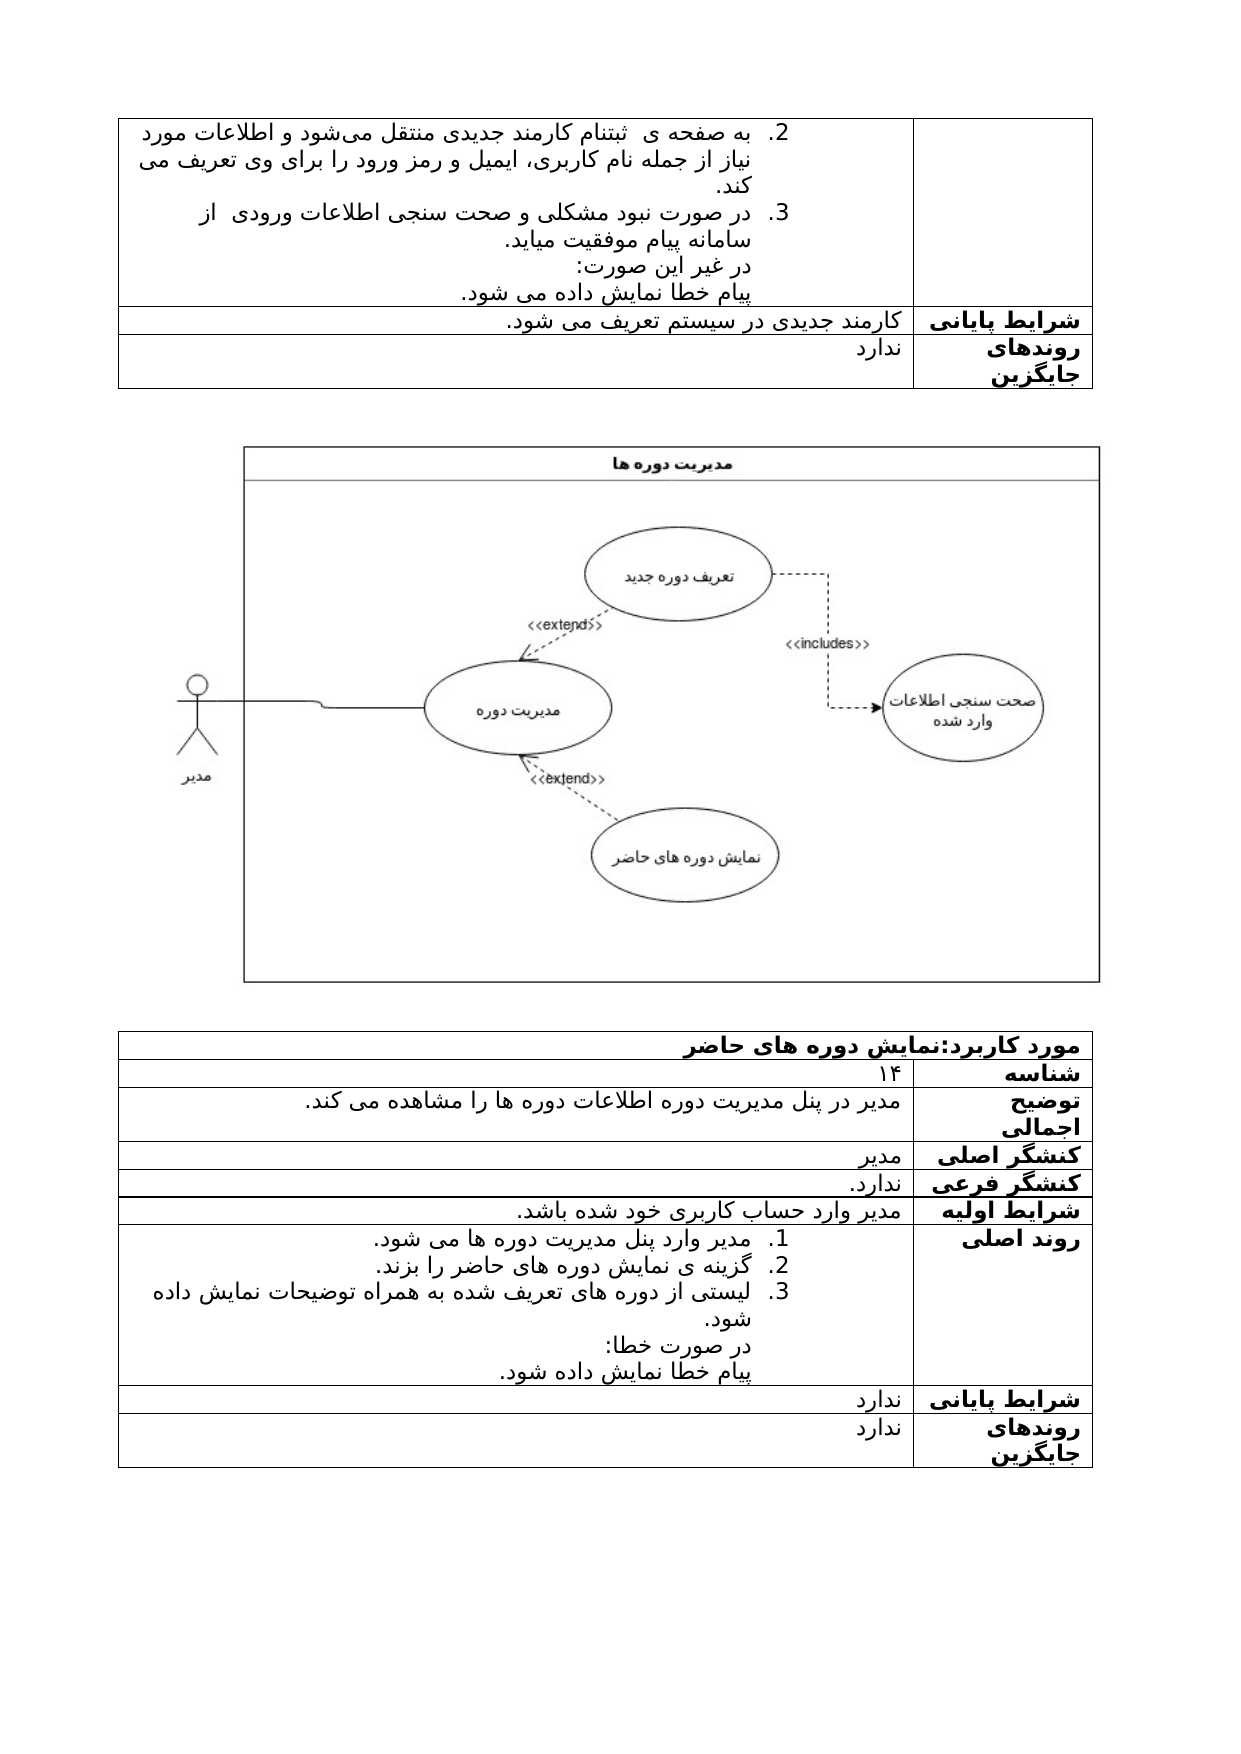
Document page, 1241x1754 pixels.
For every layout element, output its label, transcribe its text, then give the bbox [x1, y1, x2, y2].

table_cell روند اصلی [914, 1225, 1092, 1385]
table_cell شرایط پایانی [914, 307, 1092, 333]
table_cell [914, 119, 1092, 306]
table_cell روندهای جایگزین [914, 335, 1092, 388]
table_cell مدیر در بخش مدیریت کارمندان اقدام به تعریف یک کارمند جدید می کند. به صفحه ی ثبتنام کارمند جدیدی منتقل می‌شود و اطلاعات مورد نیاز از جمله نام کاربری، ایمیل و رمز ورود را برای وی تعریف می کند. در صورت نبود مشکلی و صحت سنجی اطلاعات ورودی از سامانه پیام موفقیت میاید. در غیر این صورت: پیام خطا نمایش داده می شود. [119, 119, 913, 306]
table_cell ۱۴ [119, 1060, 913, 1087]
table_cell مدیر وارد حساب کاربری خود شده باشد. [119, 1198, 913, 1224]
table_cell ندارد. [119, 1170, 913, 1196]
table_cell ندارد [119, 1414, 913, 1467]
table_cell شرایط اولیه [914, 1198, 1092, 1224]
picture [118, 417, 1123, 1003]
table_cell کارمند جدیدی در سیستم تعریف می شود. [119, 307, 913, 333]
table_cell مدیر در پنل مدیریت دوره اطلاعات دوره ها را مشاهده می کند. [119, 1088, 913, 1141]
table_cell کنشگر اصلی [914, 1142, 1092, 1169]
table_cell ندارد [119, 335, 913, 388]
table_cell شرایط پایانی [914, 1386, 1092, 1413]
table_cell شناسه [914, 1060, 1092, 1087]
table_cell ندارد [119, 1386, 913, 1413]
table_cell مدیر وارد پنل مدیریت دوره ها می شود. گزینه ی نمایش دوره های حاضر را بزند. لیستی از دوره های تعریف شده به همراه توضیحات نمایش داده شود. در صورت خطا: پیام خطا نمایش داده شود. [119, 1225, 913, 1385]
table_cell روندهای جایگزین [914, 1414, 1092, 1467]
table_header مورد کاربرد:نمایش دوره های حاضر [119, 1032, 1092, 1059]
table_cell توضیح اجمالی [914, 1088, 1092, 1141]
table_cell مدیر [119, 1142, 913, 1169]
table_cell کنشگر فرعی [914, 1170, 1092, 1196]
